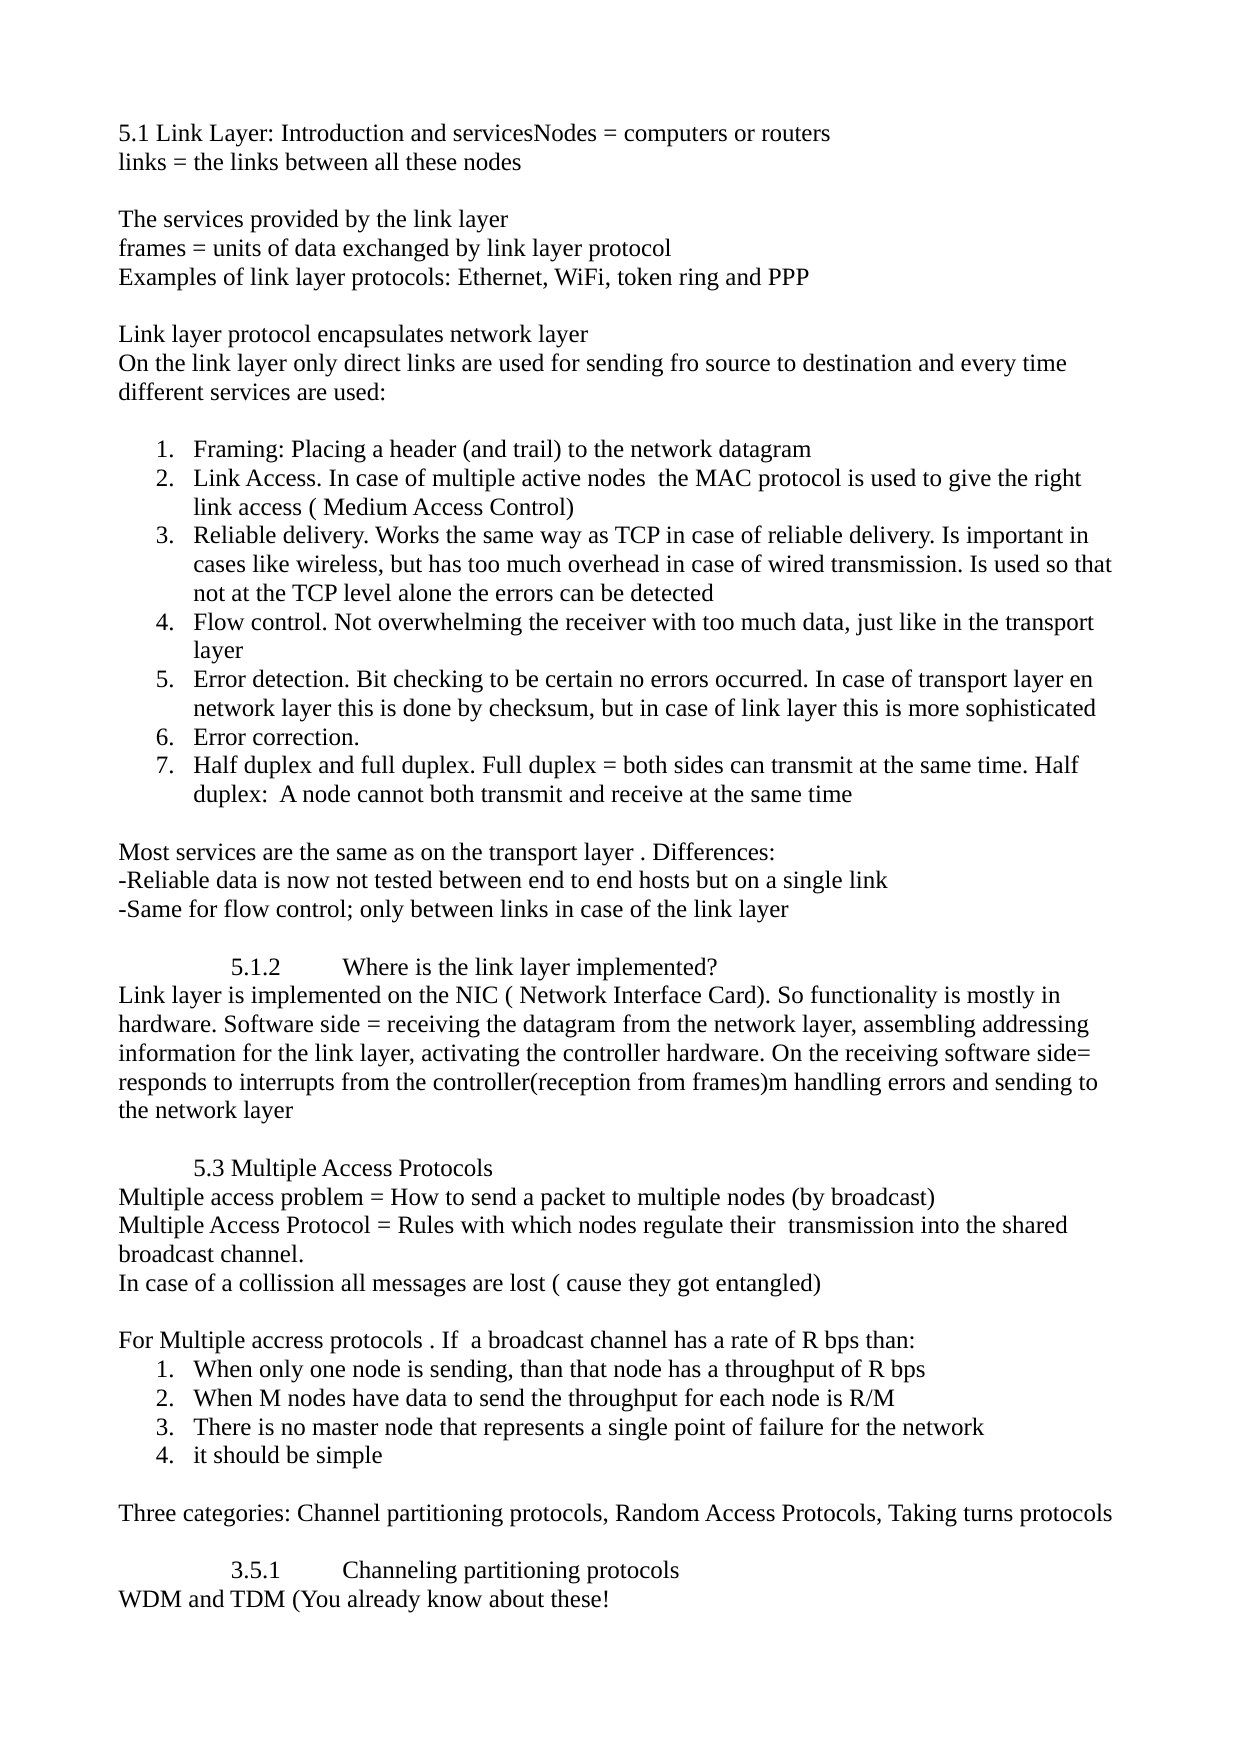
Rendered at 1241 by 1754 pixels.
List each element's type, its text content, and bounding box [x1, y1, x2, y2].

text Three categories: Channel partitioning protocols, Random Access Protocols, Taking turns protocols [118, 1498, 1122, 1527]
text Link layer protocol encapsulates network layer [118, 291, 1122, 348]
list Reliable delivery. Works the same way as TCP in case of reliable delivery. Is important in cases like wireless, but has too much overhead in case of wired transmission. Is used so that not at the TCP level alone the errors can be detected [156, 521, 1122, 607]
text For Multiple accress protocols . If a broadcast channel has a rate of R bps than: [118, 1326, 1122, 1354]
list Where is the link layer implemented? [231, 952, 1122, 981]
text links = the links between all these nodes [118, 147, 1122, 176]
list When only one node is sending, than that node has a throughput of R bps [156, 1354, 1122, 1383]
text Link layer is implemented on the NIC ( Network Interface Card). So functionality is mostly in hardware. Software side = receiving the datagram from the network layer, assembling addressing information for the link layer, activating the controller hardware. On the receiving software side= responds to interrupts from the controller(reception from frames)m handling errors and sending to the network layer [118, 981, 1122, 1124]
list Half duplex and full duplex. Full duplex = both sides can transmit at the same time. Half duplex: A node cannot both transmit and receive at the same time [156, 751, 1122, 808]
list Multiple Access Protocols [193, 1153, 1122, 1182]
text Multiple Access Protocol = Rules with which nodes regulate their transmission into the shared broadcast channel. [118, 1211, 1122, 1268]
text Multiple access problem = How to send a packet to multiple nodes (by broadcast) [118, 1182, 1122, 1211]
list There is no master node that represents a single point of failure for the network [156, 1412, 1122, 1441]
text frames = units of data exchanged by link layer protocol [118, 233, 1122, 262]
list Error detection. Bit checking to be certain no errors occurred. In case of transport layer en network layer this is done by checksum, but in case of link layer this is more sophisticated [156, 664, 1122, 722]
text -Reliable data is now not tested between end to end hosts but on a single link [118, 866, 1122, 894]
text WDM and TDM (You already know about these! [118, 1584, 1122, 1613]
text Most services are the same as on the transport layer . Differences: [118, 837, 1122, 866]
list it should be simple [156, 1441, 1122, 1469]
list Channeling partitioning protocols [231, 1556, 1122, 1584]
text Examples of link layer protocols: Ethernet, WiFi, token ring and PPP [118, 262, 1122, 291]
list Framing: Placing a header (and trail) to the network datagram [156, 434, 1122, 463]
list When M nodes have data to send the throughput for each node is R/M [156, 1383, 1122, 1412]
list Error correction. [156, 722, 1122, 751]
text 5.1 Link Layer: Introduction and servicesNodes = computers or routers [118, 118, 1122, 147]
text On the link layer only direct links are used for sending fro source to destination and every time different services are used: [118, 348, 1122, 406]
text The services provided by the link layer [118, 204, 1122, 233]
text -Same for flow control; only between links in case of the link layer [118, 894, 1122, 923]
text In case of a collission all messages are lost ( cause they got entangled) [118, 1268, 1122, 1297]
list Flow control. Not overwhelming the receiver with too much data, just like in the transport layer [156, 607, 1122, 664]
list Link Access. In case of multiple active nodes the MAC protocol is used to give the right link access ( Medium Access Control) [156, 463, 1122, 521]
